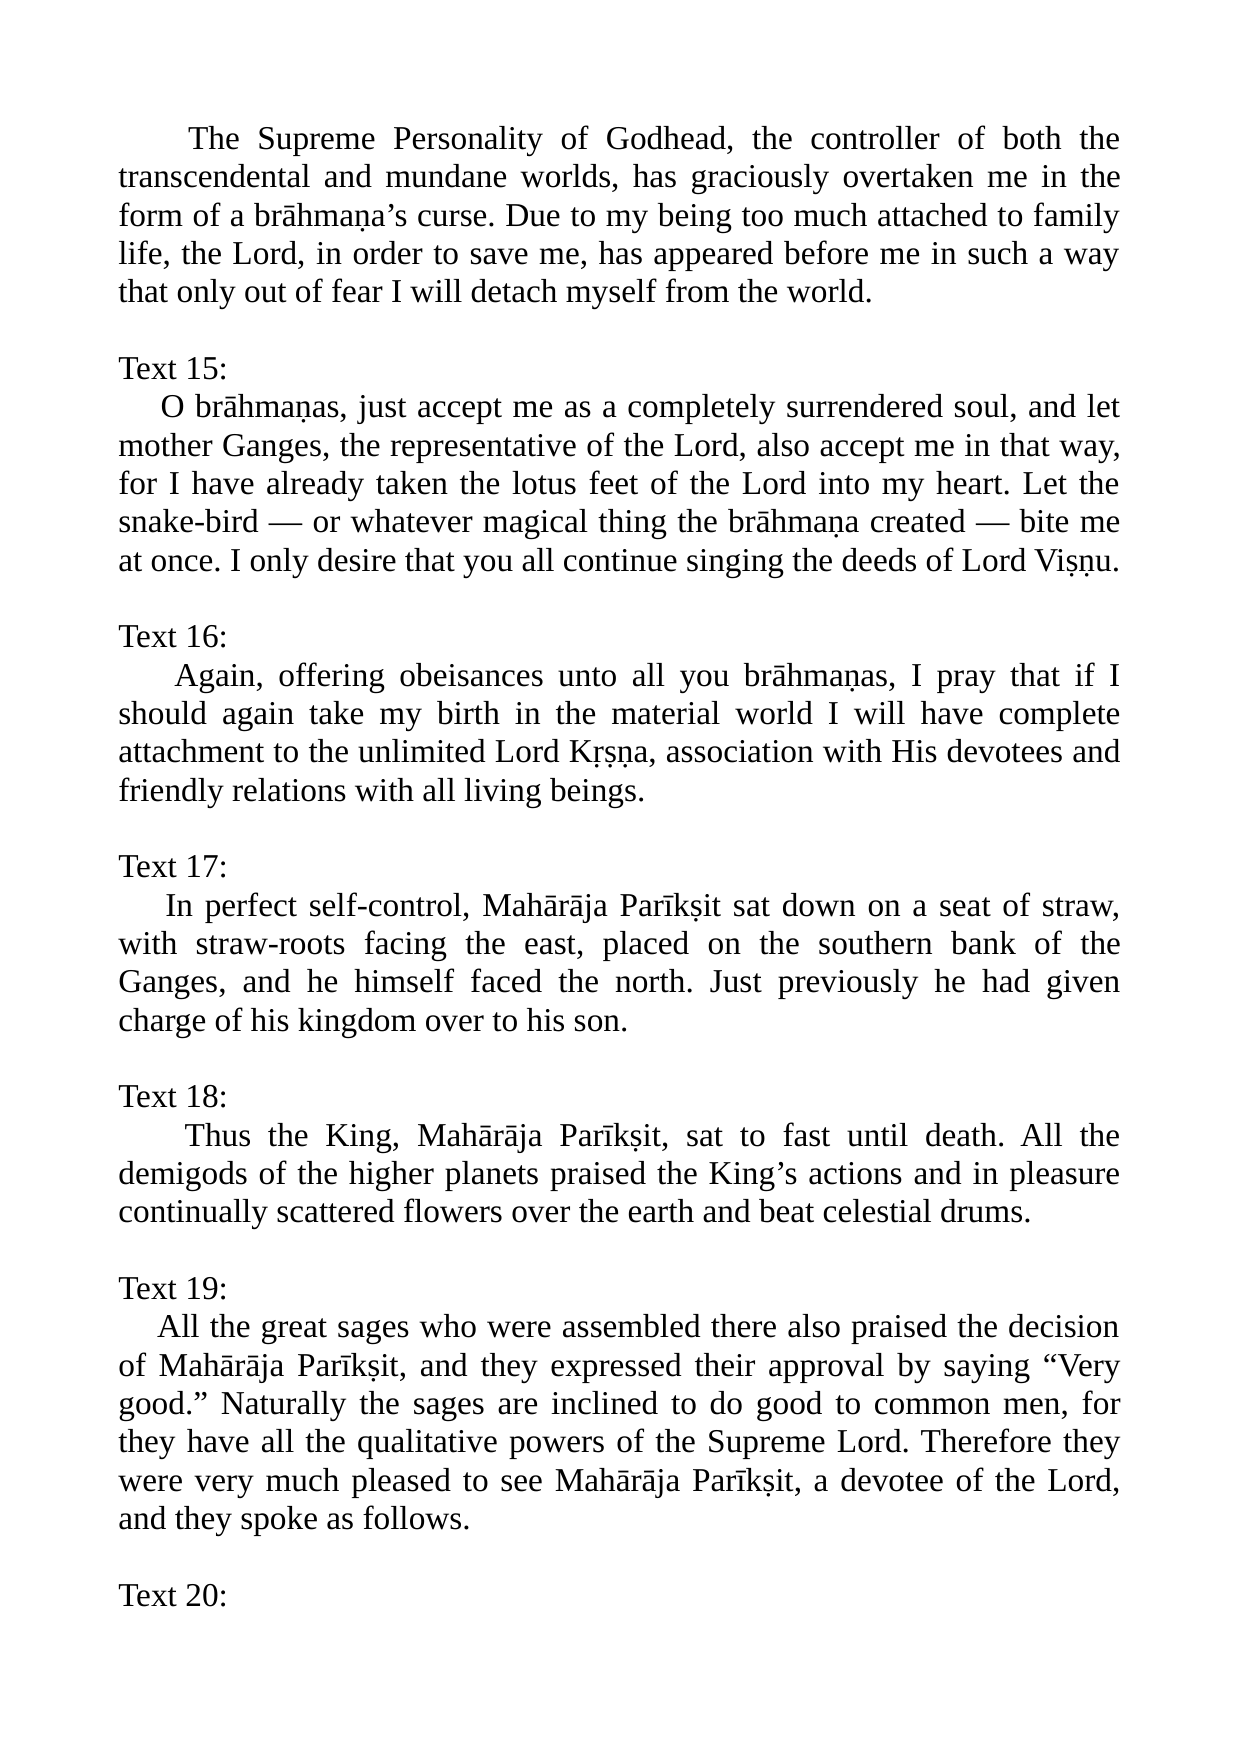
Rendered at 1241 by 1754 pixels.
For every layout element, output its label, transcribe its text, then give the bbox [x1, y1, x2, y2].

text In perfect self-control, Mahārāja Parīkṣit sat down on a seat of straw, with straw-roots facing the east, placed on the southern bank of the Ganges, and he himself faced the north. Just previously he had given charge of his kingdom over to his son. [118, 885, 1122, 1038]
text The Supreme Personality of Godhead, the controller of both the transcendental and mundane worlds, has graciously overtaken me in the form of a brāhmaṇa’s curse. Due to my being too much attached to family life, the Lord, in order to save me, has appeared before me in such a way that only out of fear I will detach myself from the world. [118, 118, 1122, 310]
text O brāhmaṇas, just accept me as a completely surrendered soul, and let mother Ganges, the representative of the Lord, also accept me in that way, for I have already taken the lotus feet of the Lord into my heart. Let the snake-bird — or whatever magical thing the brāhmaṇa created — bite me at once. I only desire that you all continue singing the deeds of Lord Viṣṇu. [118, 386, 1122, 578]
text Text 17: [118, 846, 1122, 885]
text Text 20: [118, 1575, 1122, 1613]
text Text 18: [118, 1076, 1122, 1115]
text Again, offering obeisances unto all you brāhmaṇas, I pray that if I should again take my birth in the material world I will have complete attachment to the unlimited Lord Kṛṣṇa, association with His devotees and friendly relations with all living beings. [118, 655, 1122, 808]
text All the great sages who were assembled there also praised the decision of Mahārāja Parīkṣit, and they expressed their approval by saying “Very good.” Naturally the sages are inclined to do good to common men, for they have all the qualitative powers of the Supreme Lord. Therefore they were very much pleased to see Mahārāja Parīkṣit, a devotee of the Lord, and they spoke as follows. [118, 1306, 1122, 1536]
text Text 19: [118, 1268, 1122, 1306]
text Text 16: [118, 616, 1122, 655]
text Text 15: [118, 348, 1122, 386]
text Thus the King, Mahārāja Parīkṣit, sat to fast until death. All the demigods of the higher planets praised the King’s actions and in pleasure continually scattered flowers over the earth and beat celestial drums. [118, 1115, 1122, 1230]
